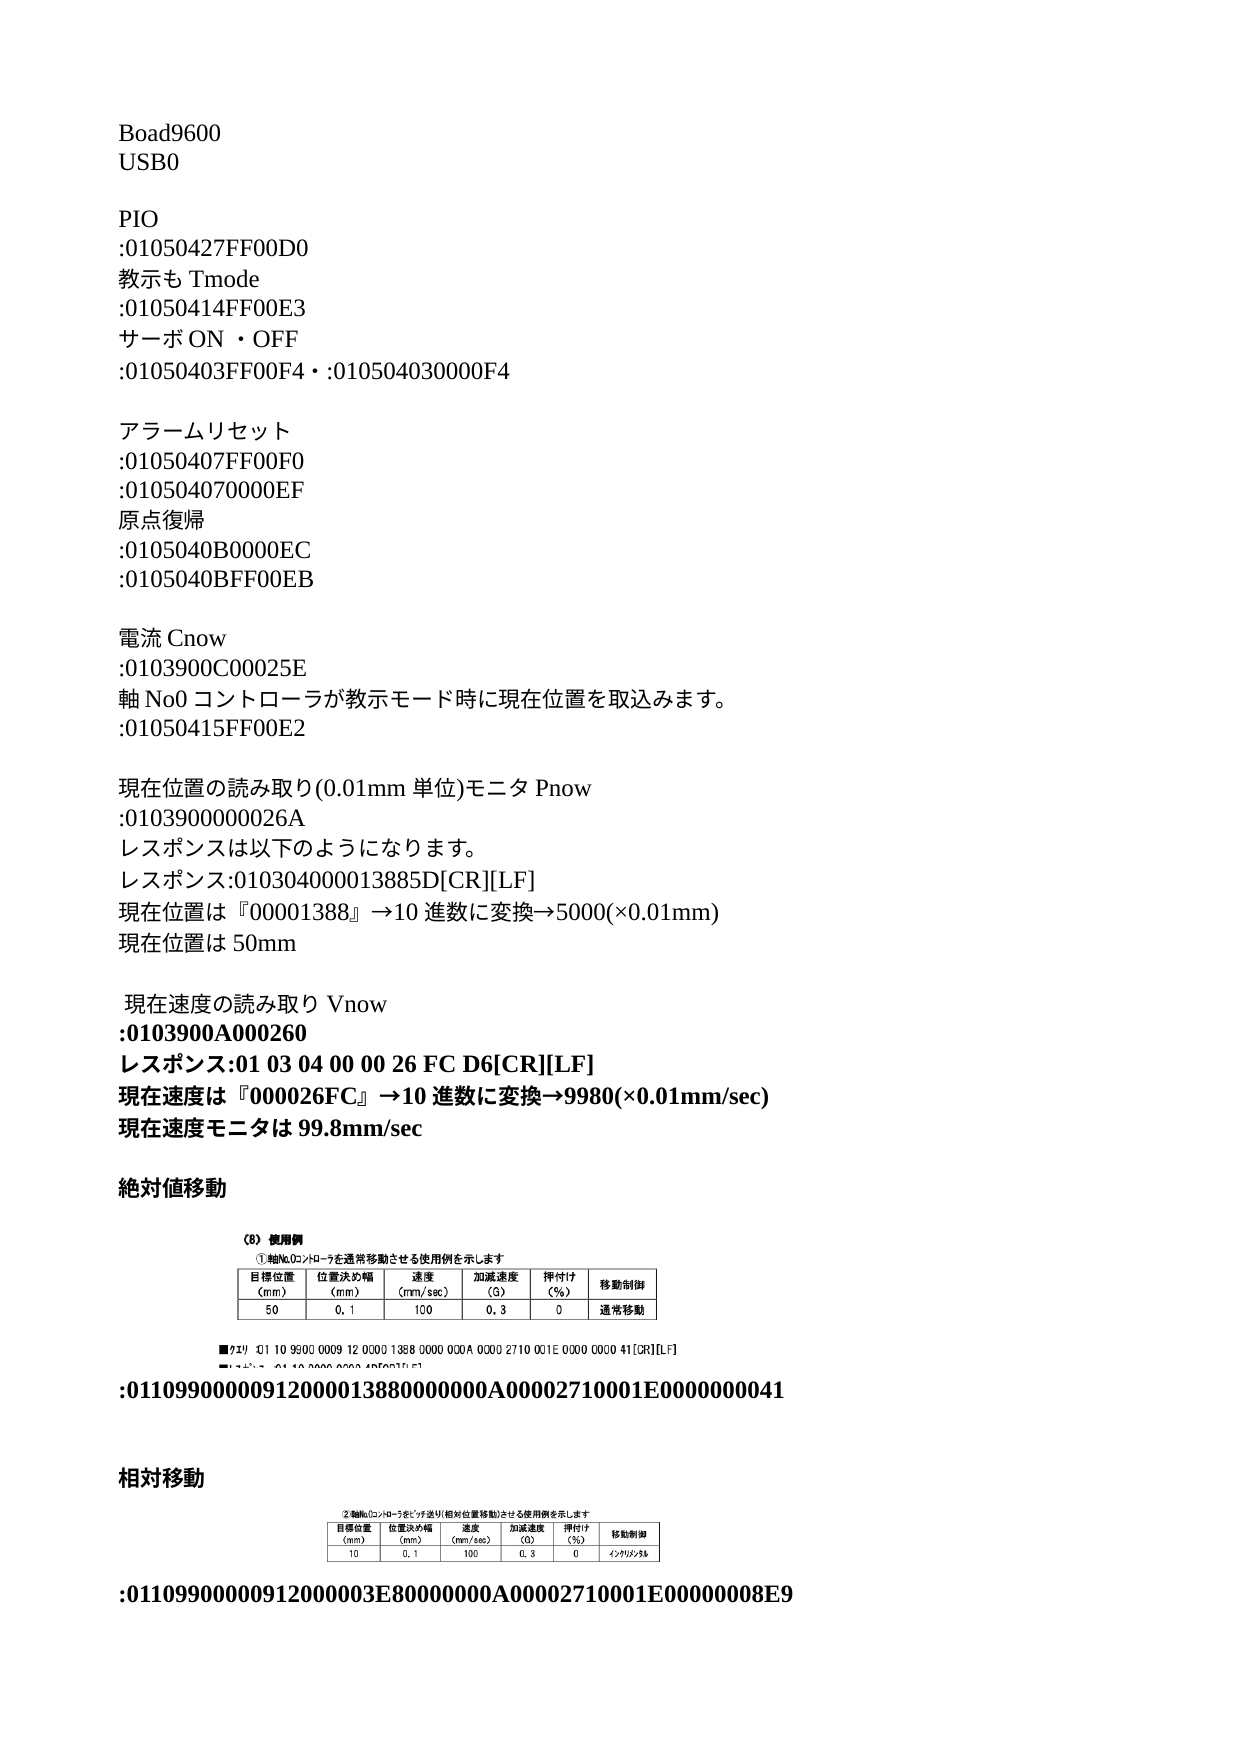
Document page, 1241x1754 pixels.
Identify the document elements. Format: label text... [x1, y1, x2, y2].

text レスポンス:010304000013885D[CR][LF] [118, 863, 1122, 895]
text :0103900C00025E [118, 653, 1122, 682]
text :01050427FF00D0 [118, 233, 1122, 262]
text 現在位置は『00001388』→10 進数に変換→5000(×0.01mm) [118, 895, 1122, 926]
text 原点復帰 [118, 503, 1122, 535]
text :01050403FF00F4・:010504030000F4 [118, 354, 1122, 386]
text :0105040BFF00EB [118, 564, 1122, 593]
text レスポンス:01 03 04 00 00 26 FC D6[CR][LF] [118, 1047, 1122, 1079]
text 現在速度は『000026FC』→10 進数に変換→9980(×0.01mm/sec) [118, 1079, 1122, 1111]
text :01050414FF00E3 [118, 293, 1122, 322]
text 教示も Tmode [118, 262, 1122, 293]
text Boad9600 [118, 118, 1122, 147]
text :01109900000912000013880000000A00002710001E0000000041 [118, 1375, 1122, 1404]
text :01050415FF00E2 [118, 713, 1122, 742]
text 軸No0コントローラが教示モード時に現在位置を取込みます。 [118, 682, 1122, 713]
text 相対移動 [118, 1461, 1122, 1493]
text :0103900A000260 [118, 1018, 1122, 1047]
text :01109900000912000003E80000000A00002710001E00000008E9 [118, 1579, 1122, 1608]
text :0103900000026A [118, 803, 1122, 831]
text 現在位置の読み取り(0.01mm 単位)モニタ Pnow [118, 771, 1122, 803]
picture [406, 1498, 682, 1568]
text PIO [118, 204, 1122, 233]
text :01050407FF00F0 [118, 446, 1122, 475]
text :010504070000EF [118, 475, 1122, 503]
text 現在位置は 50mm [118, 926, 1122, 958]
text 現在速度モニタは 99.8mm/sec [118, 1111, 1122, 1142]
text 絶対値移動 [118, 1171, 1122, 1203]
text 現在速度の読み取り Vnow [118, 987, 1122, 1018]
text レスポンスは以下のようになります。 [118, 831, 1122, 863]
text USB0 [118, 147, 1122, 176]
text サーボON ・OFF [118, 322, 1122, 354]
picture [335, 1219, 717, 1362]
text アラームリセット [118, 414, 1122, 446]
text 電流 Cnow [118, 621, 1122, 653]
text :0105040B0000EC [118, 535, 1122, 564]
